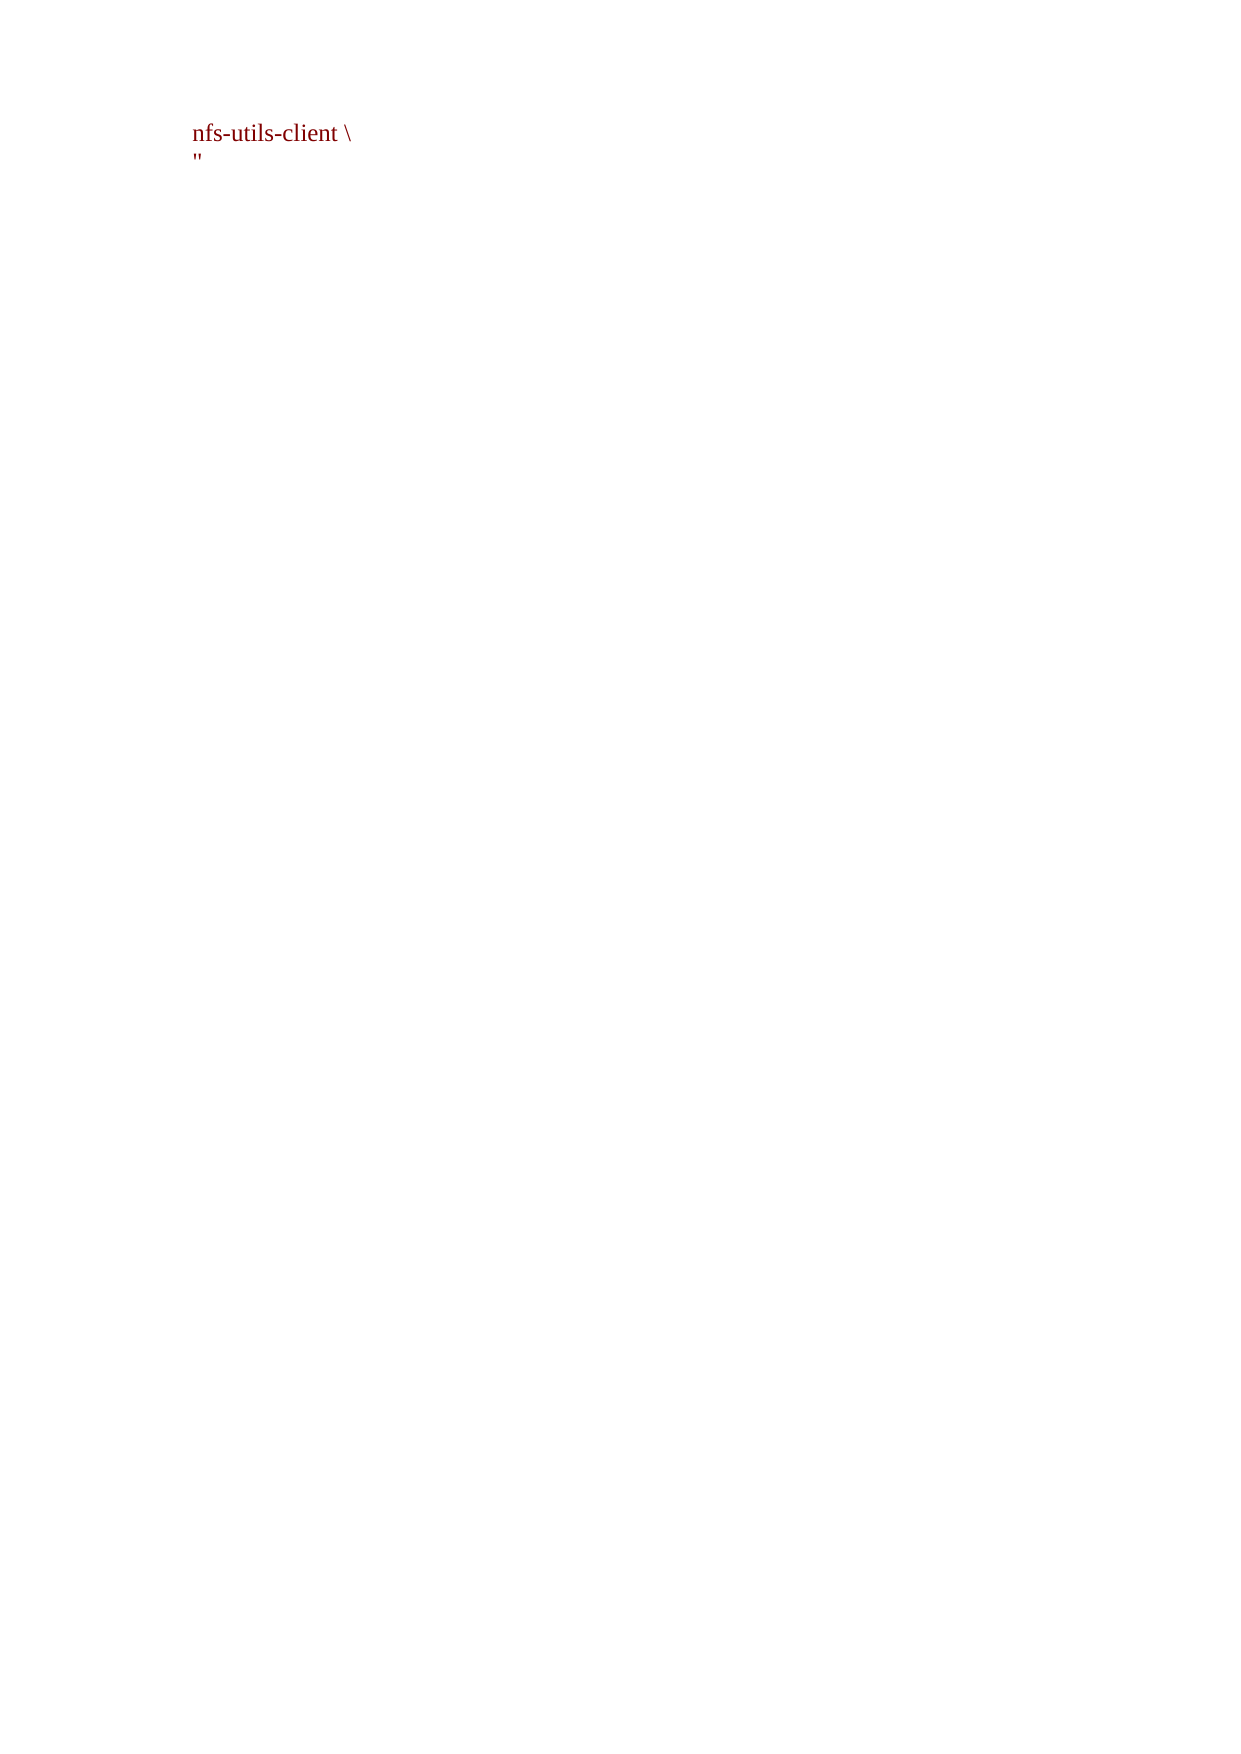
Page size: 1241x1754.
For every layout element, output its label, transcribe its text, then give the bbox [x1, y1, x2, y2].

text " [118, 147, 1122, 176]
text nfs-utils-client \ [118, 118, 1122, 147]
